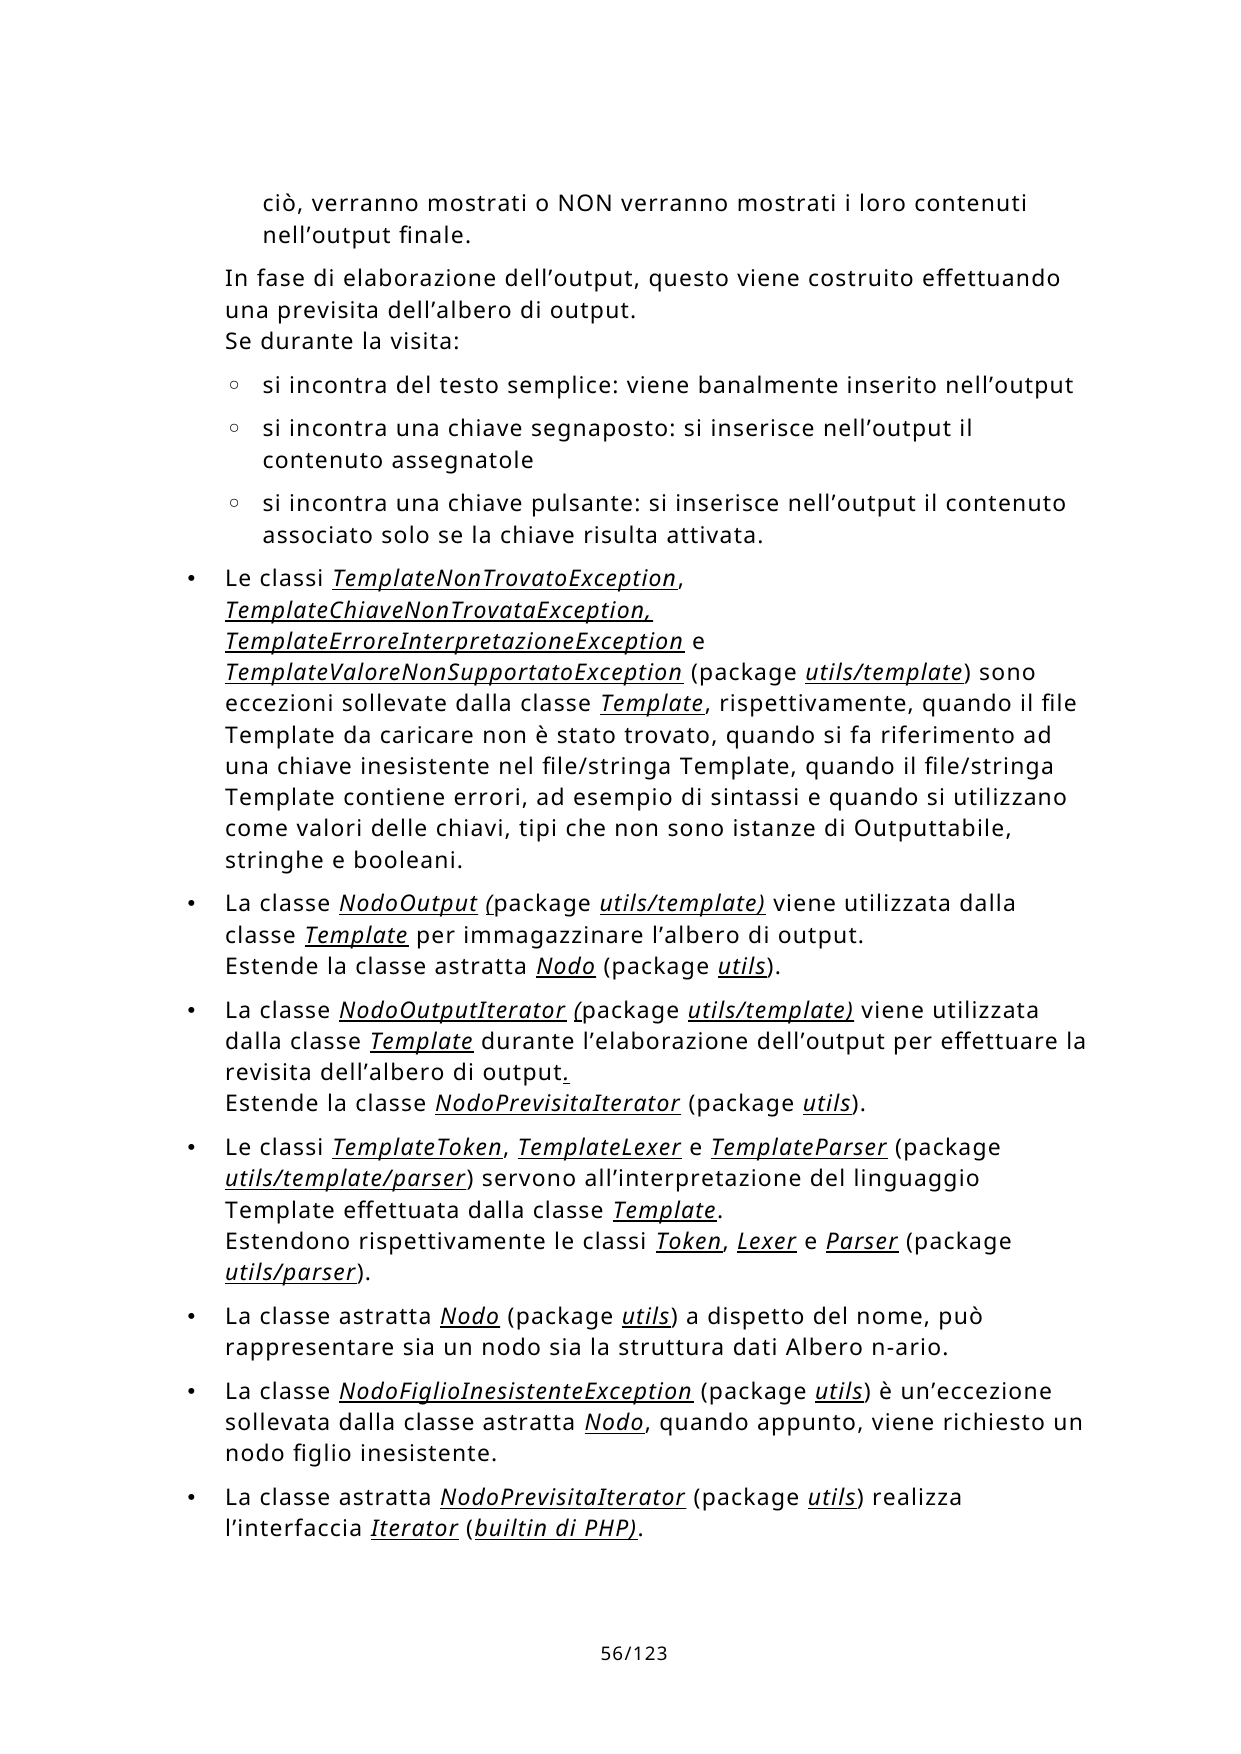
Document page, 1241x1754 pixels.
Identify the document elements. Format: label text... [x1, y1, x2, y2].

list In fase di elaborazione dell’output, questo viene costruito effettuando una previsita dell’albero di output. Se durante la visita: [187, 262, 1090, 356]
list La classe NodoOutputIterator (package utils/template) viene utilizzata dalla classe Template durante l’elaborazione dell’output per effettuare la revisita dell’albero di output. Estende la classe NodoPrevisitaIterator (package utils). [187, 993, 1090, 1118]
list La classe NodoOutput (package utils/template) viene utilizzata dalla classe Template per immagazzinare l’albero di output. Estende la classe astratta Nodo (package utils). [187, 887, 1090, 981]
list La classe NodoFiglioInesistenteException (package utils) è un’eccezione sollevata dalla classe astratta Nodo, quando appunto, viene richiesto un nodo figlio inesistente. [187, 1375, 1090, 1468]
list si incontra una chiave segnaposto: si inserisce nell’output il contenuto assegnatole [225, 412, 1090, 475]
list si incontra del testo semplice: viene banalmente inserito nell’output [225, 368, 1090, 400]
list ciò, verranno mostrati o NON verranno mostrati i loro contenuti nell’output finale. [225, 187, 1090, 250]
list Le classi TemplateToken, TemplateLexer e TemplateParser (package utils/template/parser) servono all’interpretazione del linguaggio Template effettuata dalla classe Template. Estendono rispettivamente le classi Token, Lexer e Parser (package utils/parser). [187, 1131, 1090, 1287]
list Le classi TemplateNonTrovatoException, TemplateChiaveNonTrovataException, TemplateErroreInterpretazioneException e TemplateValoreNonSupportatoException (package utils/template) sono eccezioni sollevate dalla classe Template, rispettivamente, quando il file Template da caricare non è stato trovato, quando si fa riferimento ad una chiave inesistente nel file/stringa Template, quando il file/stringa Template contiene errori, ad esempio di sintassi e quando si utilizzano come valori delle chiavi, tipi che non sono istanze di Outputtabile, stringhe e booleani. [187, 562, 1090, 875]
list si incontra una chiave pulsante: si inserisce nell’output il contenuto associato solo se la chiave risulta attivata. [225, 487, 1090, 550]
list La classe astratta Nodo (package utils) a dispetto del nome, può rappresentare sia un nodo sia la struttura dati Albero n-ario. [187, 1300, 1090, 1362]
list La classe astratta NodoPrevisitaIterator (package utils) realizza l’interfaccia Iterator (builtin di PHP). [187, 1481, 1090, 1543]
